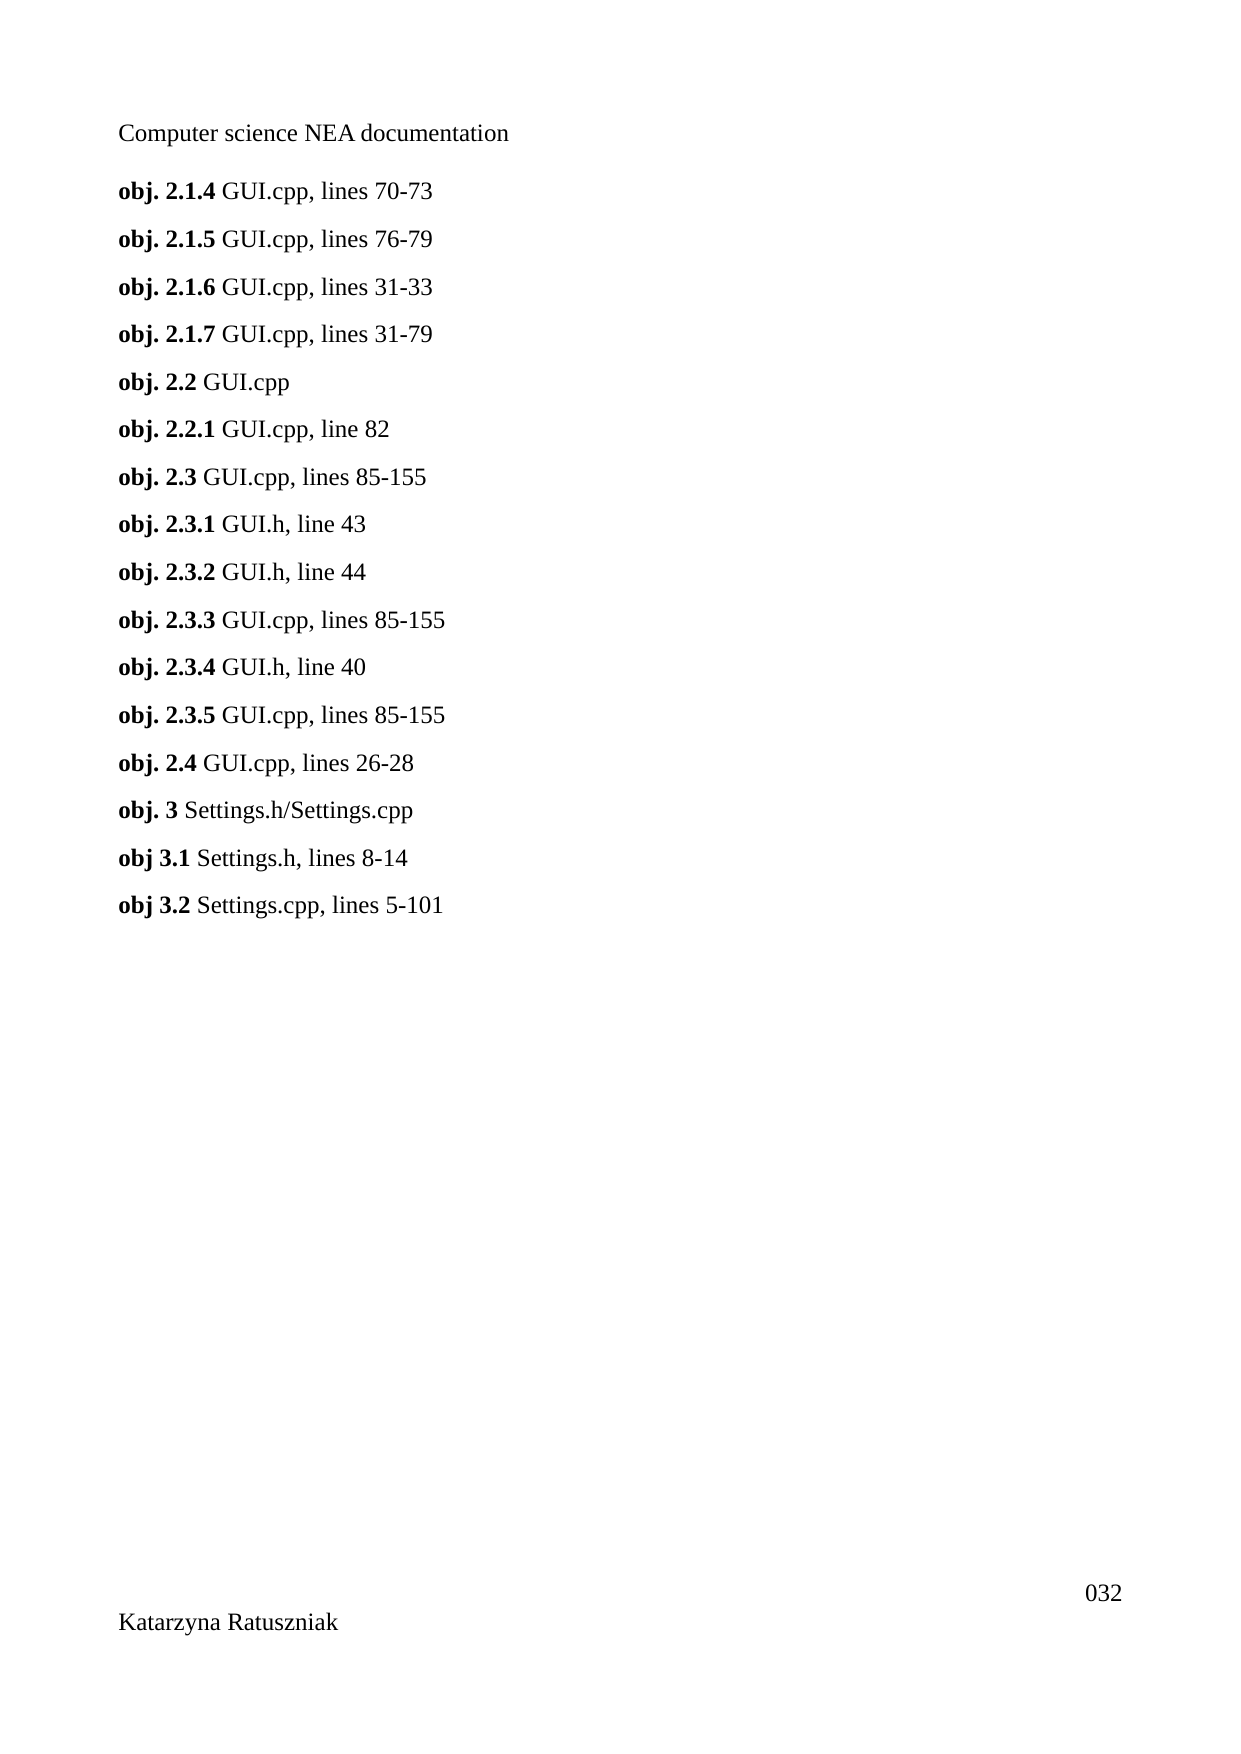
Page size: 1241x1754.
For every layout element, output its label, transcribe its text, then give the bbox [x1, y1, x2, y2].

text obj. 2.2 GUI.cpp [118, 367, 1122, 396]
text obj. 2.3.1 GUI.h, line 43 [118, 509, 1122, 538]
text obj. 2.4 GUI.cpp, lines 26-28 [118, 748, 1122, 776]
text obj. 2.1.5 GUI.cpp, lines 76-79 [118, 224, 1122, 253]
text obj. 2.2.1 GUI.cpp, line 82 [118, 414, 1122, 443]
text obj. 3 Settings.h/Settings.cpp [118, 795, 1122, 824]
text obj 3.2 Settings.cpp, lines 5-101 [118, 890, 1122, 919]
text obj. 2.1.6 GUI.cpp, lines 31-33 [118, 272, 1122, 300]
text obj. 2.3 GUI.cpp, lines 85-155 [118, 462, 1122, 491]
text obj. 2.3.3 GUI.cpp, lines 85-155 [118, 605, 1122, 633]
text obj. 2.1.7 GUI.cpp, lines 31-79 [118, 319, 1122, 348]
text obj. 2.1.4 GUI.cpp, lines 70-73 [118, 176, 1122, 205]
text obj 3.1 Settings.h, lines 8-14 [118, 843, 1122, 872]
text obj. 2.3.5 GUI.cpp, lines 85-155 [118, 700, 1122, 729]
text obj. 2.3.2 GUI.h, line 44 [118, 557, 1122, 586]
text obj. 2.3.4 GUI.h, line 40 [118, 652, 1122, 681]
